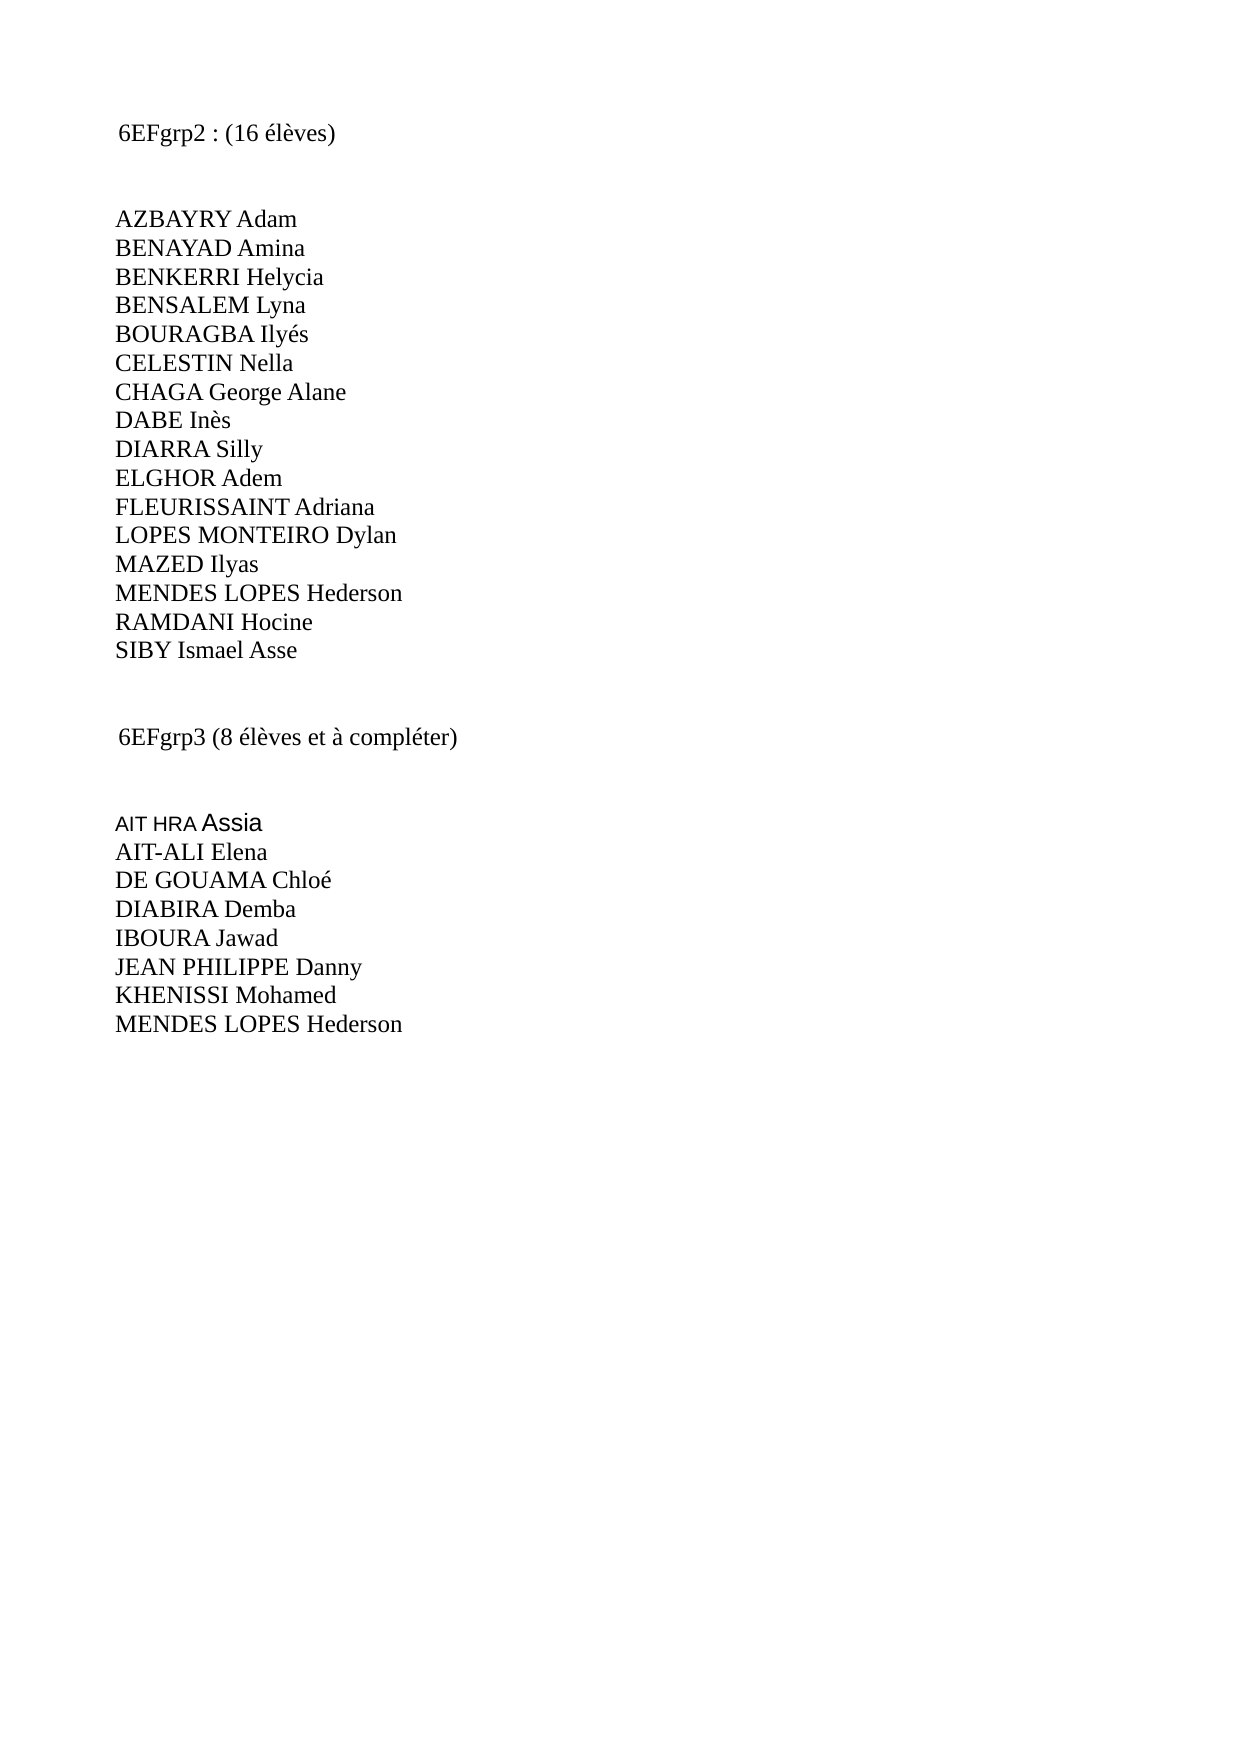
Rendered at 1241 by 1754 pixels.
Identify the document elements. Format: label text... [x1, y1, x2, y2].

table_cell DIARRA Silly [112, 434, 516, 463]
table_cell DIABIRA Demba [112, 894, 604, 923]
table_cell MAZED Ilyas [112, 549, 516, 578]
table_cell MENDES LOPES Hederson [112, 1009, 604, 1038]
table_cell JEAN PHILIPPE Danny [112, 952, 604, 981]
table_cell SIBY Ismael Asse [112, 636, 516, 664]
table_cell BENAYAD Amina [112, 233, 516, 262]
text 6EFgrp2 : (16 élèves) [118, 118, 1122, 147]
table_cell BENKERRI Helycia [112, 262, 516, 291]
table_cell MENDES LOPES Hederson [112, 578, 516, 607]
table_cell KHENISSI Mohamed [112, 981, 604, 1009]
table_cell LOPES MONTEIRO Dylan [112, 521, 516, 549]
table_cell IBOURA Jawad [112, 923, 604, 952]
table_cell CELESTIN Nella [112, 348, 516, 377]
table_cell DABE Inès [112, 406, 516, 434]
table_cell BOURAGBA Ilyés [112, 319, 516, 348]
table_cell FLEURISSAINT Adriana [112, 492, 516, 521]
table_cell BENSALEM Lyna [112, 291, 516, 319]
table_cell DE GOUAMA Chloé [112, 866, 604, 894]
table_header AZBAYRY Adam [112, 204, 516, 233]
table_cell ELGHOR Adem [112, 463, 516, 492]
table_cell RAMDANI Hocine [112, 607, 516, 636]
table_cell CHAGA George Alane [112, 377, 516, 406]
text 6EFgrp3 (8 élèves et à compléter) [118, 722, 1122, 751]
table_header AIT HRA Assia [112, 808, 604, 837]
table_cell AIT-ALI Elena [112, 837, 604, 866]
